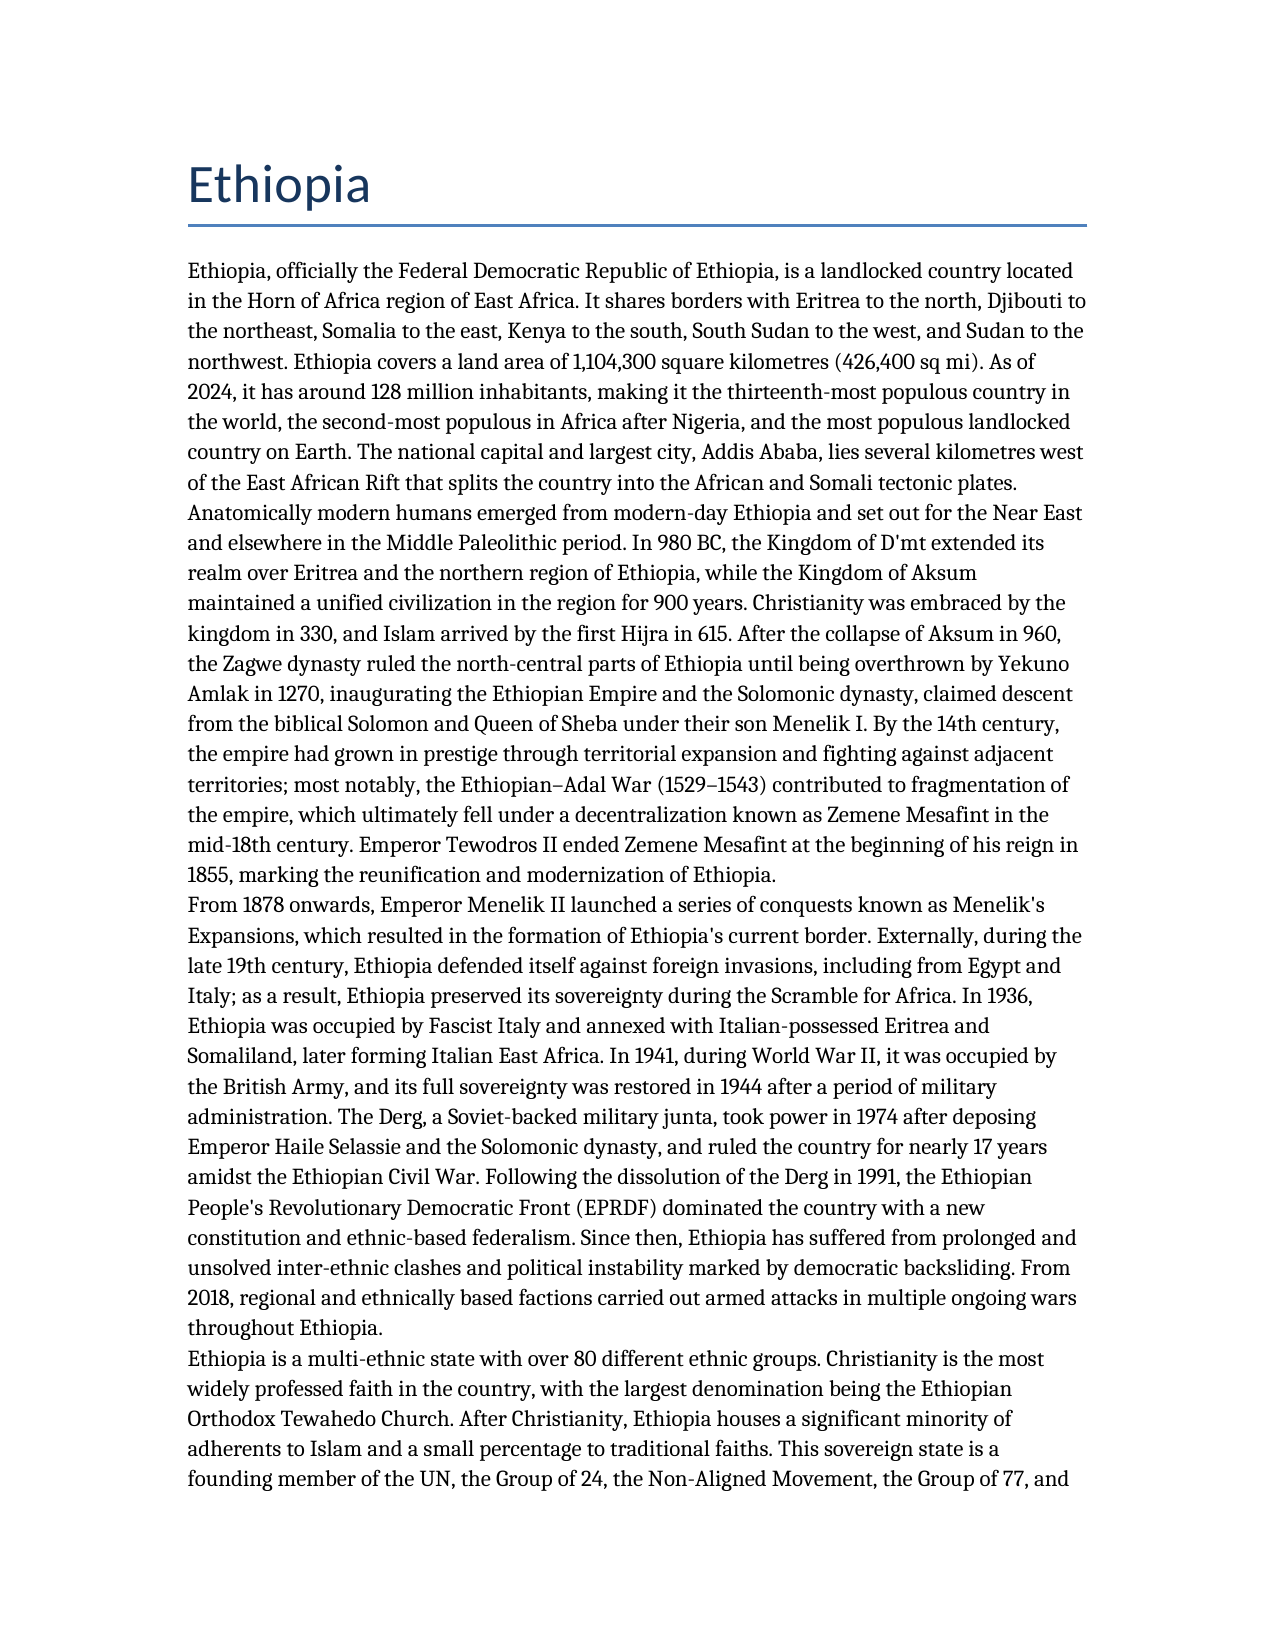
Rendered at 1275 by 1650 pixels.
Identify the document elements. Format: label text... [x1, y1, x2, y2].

title Ethiopia [187, 150, 1087, 227]
text Ethiopia, officially the Federal Democratic Republic of Ethiopia, is a landlocked country located in the Horn of Africa region of East Africa. It shares borders with Eritrea to the north, Djibouti to the northeast, Somalia to the east, Kenya to the south, South Sudan to the west, and Sudan to the northwest. Ethiopia covers a land area of 1,104,300 square kilometres (426,400 sq mi). As of 2024, it has around 128 million inhabitants, making it the thirteenth-most populous country in the world, the second-most populous in Africa after Nigeria, and the most populous landlocked country on Earth. The national capital and largest city, Addis Ababa, lies several kilometres west of the East African Rift that splits the country into the African and Somali tectonic plates. Anatomically modern humans emerged from modern-day Ethiopia and set out for the Near East and elsewhere in the Middle Paleolithic period. In 980 BC, the Kingdom of D'mt extended its realm over Eritrea and the northern region of Ethiopia, while the Kingdom of Aksum maintained a unified civilization in the region for 900 years. Christianity was embraced by the kingdom in 330, and Islam arrived by the first Hijra in 615. After the collapse of Aksum in 960, the Zagwe dynasty ruled the north-central parts of Ethiopia until being overthrown by Yekuno Amlak in 1270, inaugurating the Ethiopian Empire and the Solomonic dynasty, claimed descent from the biblical Solomon and Queen of Sheba under their son Menelik I. By the 14th century, the empire had grown in prestige through territorial expansion and fighting against adjacent territories; most notably, the Ethiopian–Adal War (1529–1543) contributed to fragmentation of the empire, which ultimately fell under a decentralization known as Zemene Mesafint in the mid-18th century. Emperor Tewodros II ended Zemene Mesafint at the beginning of his reign in 1855, marking the reunification and modernization of Ethiopia. From 1878 onwards, Emperor Menelik II launched a series of conquests known as Menelik's Expansions, which resulted in the formation of Ethiopia's current border. Externally, during the late 19th century, Ethiopia defended itself against foreign invasions, including from Egypt and Italy; as a result, Ethiopia preserved its sovereignty during the Scramble for Africa. In 1936, Ethiopia was occupied by Fascist Italy and annexed with Italian-possessed Eritrea and Somaliland, later forming Italian East Africa. In 1941, during World War II, it was occupied by the British Army, and its full sovereignty was restored in 1944 after a period of military administration. The Derg, a Soviet-backed military junta, took power in 1974 after deposing Emperor Haile Selassie and the Solomonic dynasty, and ruled the country for nearly 17 years amidst the Ethiopian Civil War. Following the dissolution of the Derg in 1991, the Ethiopian People's Revolutionary Democratic Front (EPRDF) dominated the country with a new constitution and ethnic-based federalism. Since then, Ethiopia has suffered from prolonged and unsolved inter-ethnic clashes and political instability marked by democratic backsliding. From 2018, regional and ethnically based factions carried out armed attacks in multiple ongoing wars throughout Ethiopia. Ethiopia is a multi-ethnic state with over 80 different ethnic groups. Christianity is the most widely professed faith in the country, with the largest denomination being the Ethiopian Orthodox Tewahedo Church. After Christianity, Ethiopia houses a significant minority of adherents to Islam and a small percentage to traditional faiths. This sovereign state is a founding member of the UN, the Group of 24, the Non-Aligned Movement, the Group of 77, and [187, 258, 1087, 1492]
